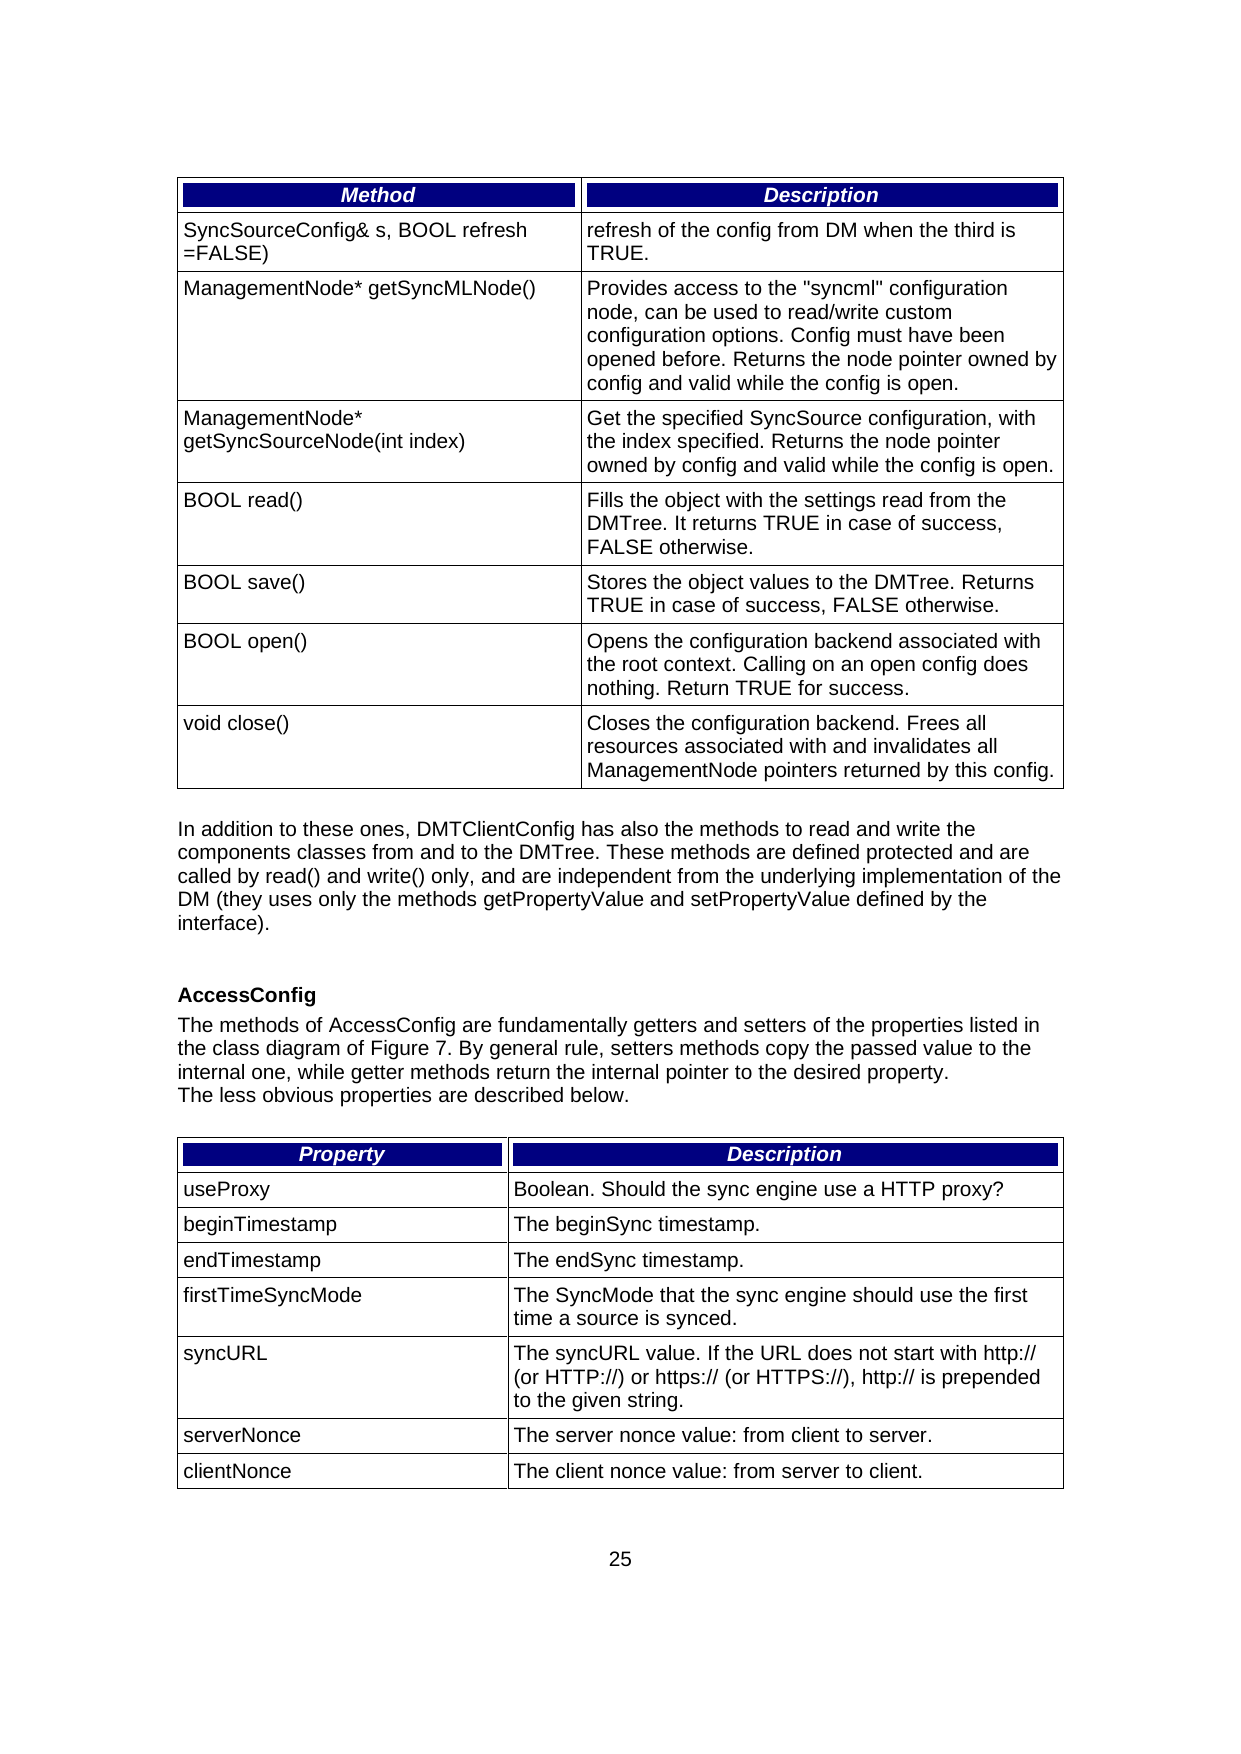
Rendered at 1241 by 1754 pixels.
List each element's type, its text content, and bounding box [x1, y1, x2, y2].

table_cell ManagementNode* getSyncMLNode() [178, 272, 581, 400]
text The methods of AccessConfig are fundamentally getters and setters of the properties listed in the class diagram of Figure 7. By general rule, setters methods copy the passed value to the internal one, while getter methods return the internal pointer to the desired property. [177, 1013, 1063, 1084]
table_cell The server nonce value: from client to server. [509, 1419, 1063, 1453]
table_cell BOOL read() [178, 483, 581, 565]
table_cell Stores the object values to the DMTree. Returns TRUE in case of success, FALSE otherwise. [582, 566, 1063, 623]
table_cell Boolean. Should the sync engine use a HTTP proxy? [509, 1173, 1063, 1207]
table_cell refresh of the config from DM when the third is TRUE. [582, 213, 1063, 271]
table_header Property [178, 1138, 507, 1172]
table_cell SyncSourceConfig& s, BOOL refresh =FALSE) [178, 213, 581, 271]
table_cell firstTimeSyncMode [178, 1278, 507, 1336]
table_cell BOOL open() [178, 624, 581, 705]
table_cell Opens the configuration backend associated with the root context. Calling on an open config does nothing. Return TRUE for success. [582, 624, 1063, 705]
table_cell syncURL [178, 1337, 507, 1418]
table_cell ManagementNode* getSyncSourceNode(int index) [178, 401, 581, 482]
table_cell Closes the configuration backend. Frees all resources associated with and invalidates all ManagementNode pointers returned by this config. [582, 706, 1063, 788]
text The less obvious properties are described below. [177, 1084, 1063, 1107]
table_cell clientNonce [178, 1454, 507, 1488]
table_cell Get the specified SyncSource configuration, with the index specified. Returns the node pointer owned by config and valid while the config is open. [582, 401, 1063, 482]
table_cell The SyncMode that the sync engine should use the first time a source is synced. [509, 1278, 1063, 1336]
table_cell Fills the object with the settings read from the DMTree. It returns TRUE in case of success, FALSE otherwise. [582, 483, 1063, 565]
subtitle AccessConfig [177, 983, 1063, 1007]
table_cell useProxy [178, 1173, 507, 1207]
table_cell BOOL save() [178, 566, 581, 623]
table_cell Provides access to the "syncml" configuration node, can be used to read/write custom configuration options. Config must have been opened before. Returns the node pointer owned by config and valid while the config is open. [582, 272, 1063, 400]
table_cell The syncURL value. If the URL does not start with http:// (or HTTP://) or https:// (or HTTPS://), http:// is prepended to the given string. [509, 1337, 1063, 1418]
table_cell The client nonce value: from server to client. [509, 1454, 1063, 1488]
table_cell beginTimestamp [178, 1208, 507, 1242]
table_cell The endSync timestamp. [509, 1243, 1063, 1277]
text In addition to these ones, DMTClientConfig has also the methods to read and write the components classes from and to the DMTree. These methods are defined protected and are called by read() and write() only, and are independent from the underlying implementation of the DM (they uses only the methods getPropertyValue and setPropertyValue defined by the interface). [177, 817, 1063, 935]
table_header Description [582, 178, 1063, 212]
table_cell The beginSync timestamp. [509, 1208, 1063, 1242]
table_header Description [509, 1138, 1063, 1172]
table_cell endTimestamp [178, 1243, 507, 1277]
table_header Method [178, 178, 581, 212]
table_cell void close() [178, 706, 581, 788]
table_cell serverNonce [178, 1419, 507, 1453]
